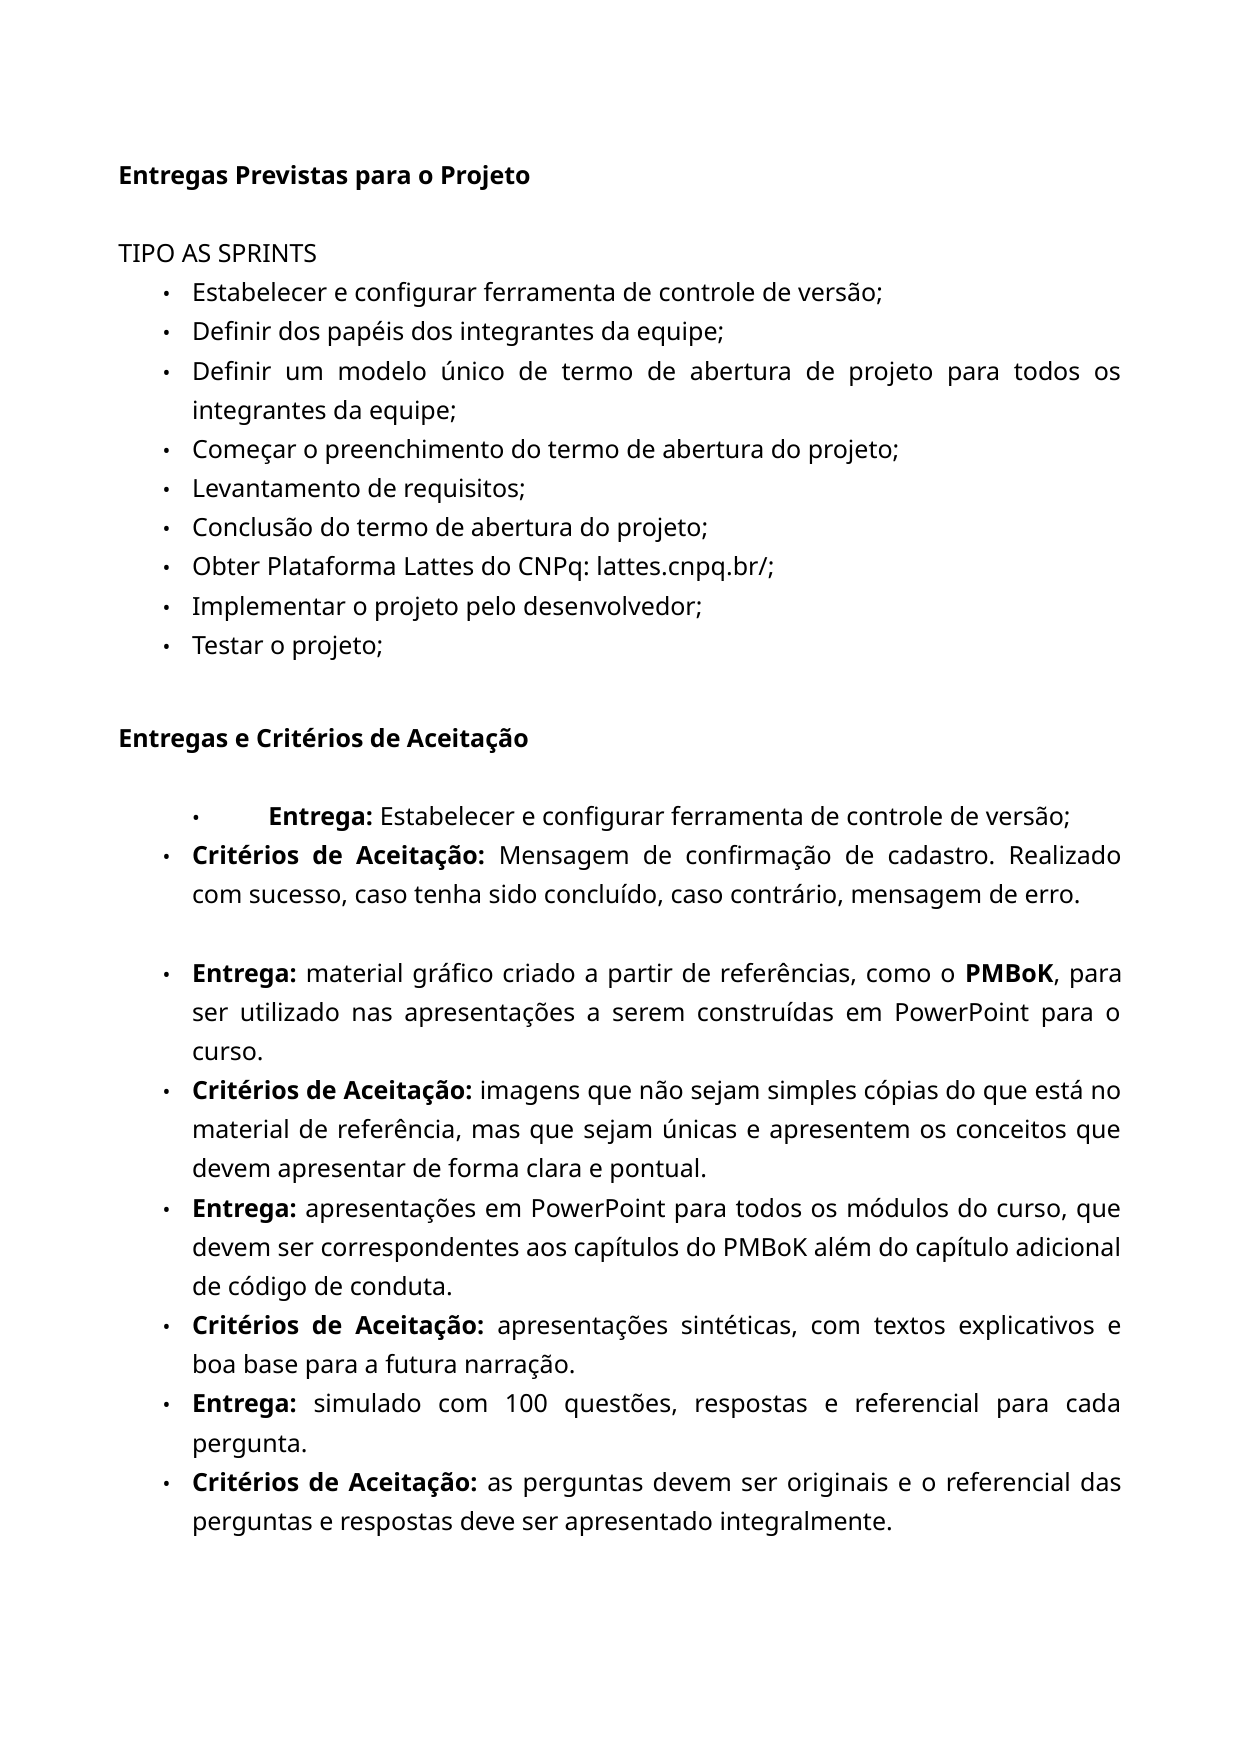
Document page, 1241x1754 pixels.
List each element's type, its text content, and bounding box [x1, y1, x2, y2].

list Entrega: apresentações em PowerPoint para todos os módulos do curso, que devem ser correspondentes aos capítulos do PMBoK além do capítulo adicional de código de conduta. [162, 1190, 1122, 1303]
list Critérios de Aceitação: imagens que não sejam simples cópias do que está no material de referência, mas que sejam únicas e apresentem os conceitos que devem apresentar de forma clara e pontual. [162, 1073, 1122, 1185]
list Estabelecer e configurar ferramenta de controle de versão; [162, 275, 1122, 309]
list Definir um modelo único de termo de abertura de projeto para todos os integrantes da equipe; [162, 353, 1122, 426]
subtitle Entregas Previstas para o Projeto [118, 157, 1122, 191]
list Critérios de Aceitação: Mensagem de confirmação de cadastro. Realizado com sucesso, caso tenha sido concluído, caso contrário, mensagem de erro. [162, 838, 1122, 911]
list Definir dos papéis dos integrantes da equipe; [162, 314, 1122, 348]
list Entrega: Estabelecer e configurar ferramenta de controle de versão; [192, 798, 1122, 833]
text TIPO AS SPRINTS [118, 236, 1122, 270]
list Obter Plataforma Lattes do CNPq: lattes.cnpq.br/; [162, 549, 1122, 583]
list Entrega: simulado com 100 questões, respostas e referencial para cada pergunta. [162, 1386, 1122, 1459]
list Critérios de Aceitação: apresentações sintéticas, com textos explicativos e boa base para a futura narração. [162, 1308, 1122, 1381]
list Levantamento de requisitos; [162, 471, 1122, 505]
subtitle Entregas e Critérios de Aceitação [118, 720, 1122, 754]
list Implementar o projeto pelo desenvolvedor; [162, 588, 1122, 622]
list Conclusão do termo de abertura do projeto; [162, 510, 1122, 544]
list Testar o projeto; [162, 627, 1122, 661]
list Entrega: material gráfico criado a partir de referências, como o PMBoK, para ser utilizado nas apresentações a serem construídas em PowerPoint para o curso. [162, 955, 1122, 1068]
list Critérios de Aceitação: as perguntas devem ser originais e o referencial das perguntas e respostas deve ser apresentado integralmente. [162, 1464, 1122, 1538]
list Começar o preenchimento do termo de abertura do projeto; [162, 431, 1122, 466]
